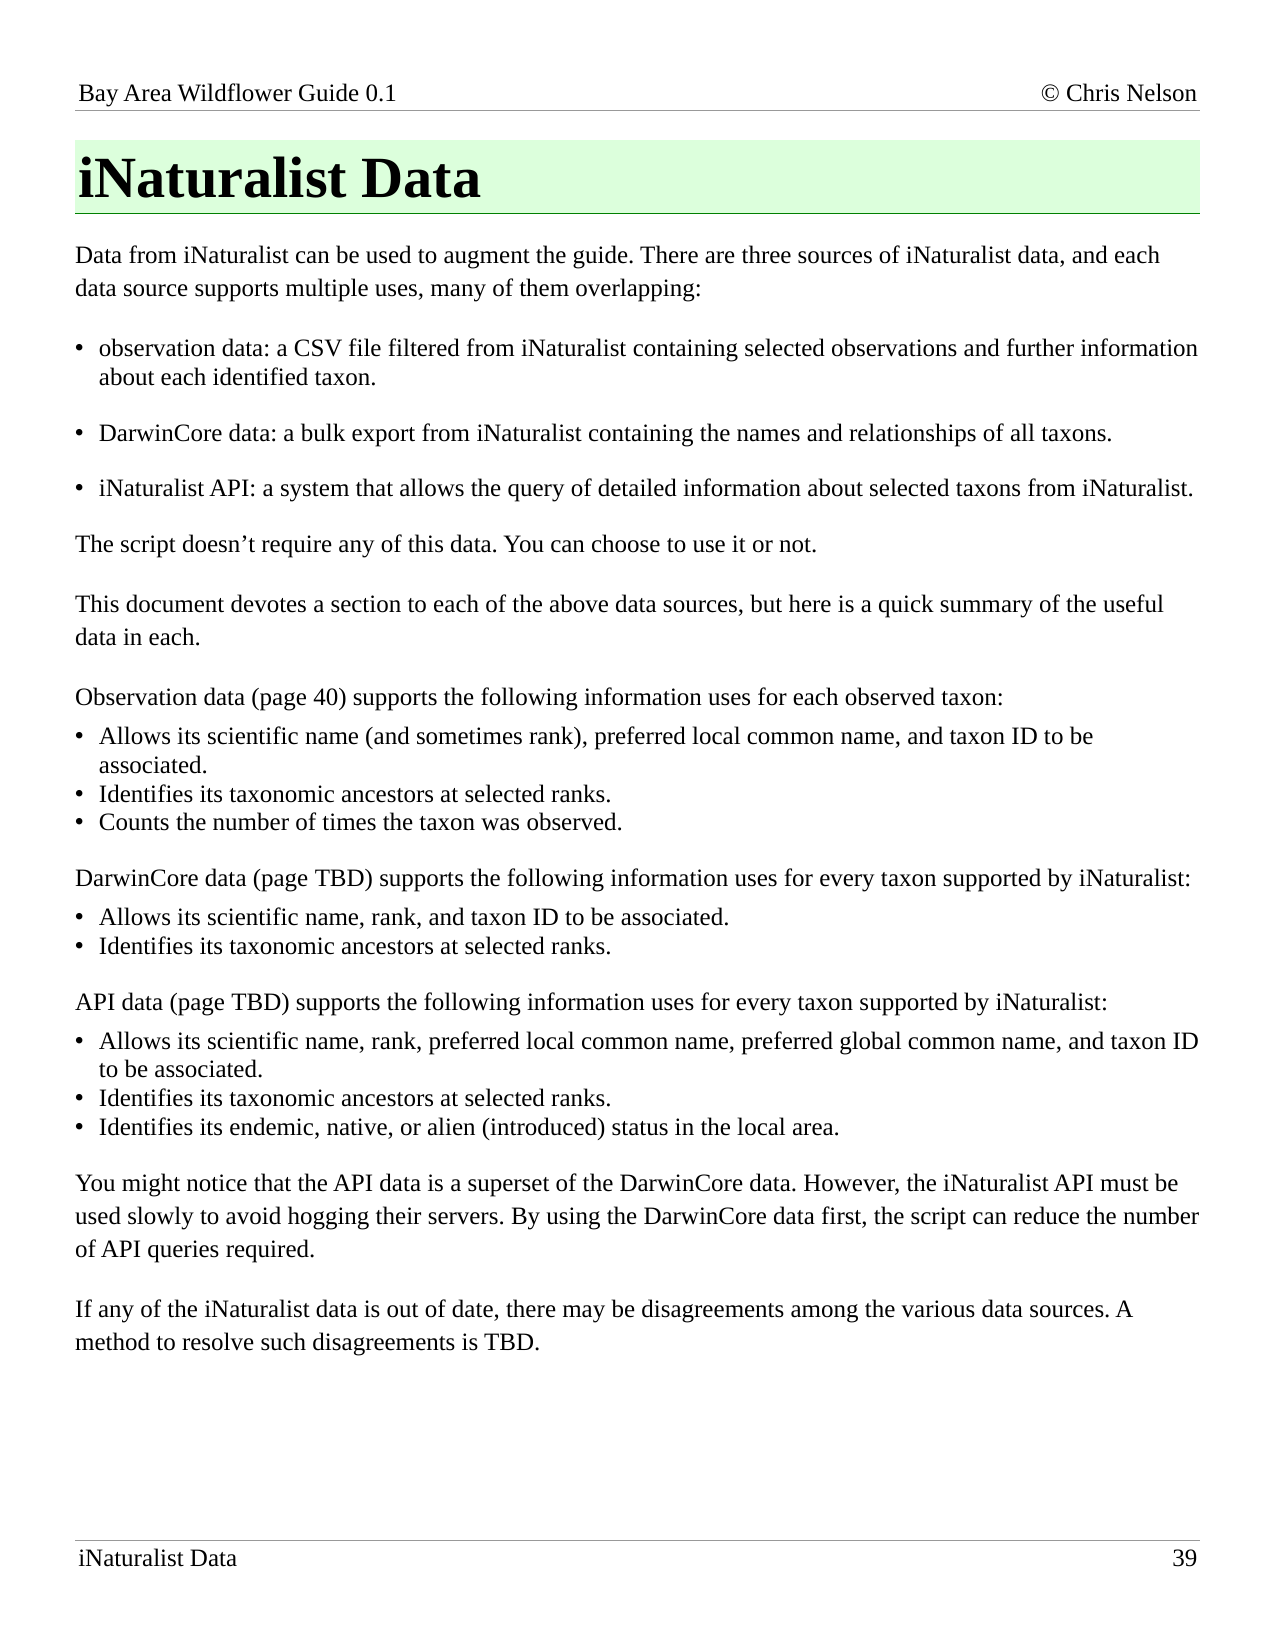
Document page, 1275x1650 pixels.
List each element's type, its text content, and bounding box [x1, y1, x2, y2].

list Counts the number of times the taxon was observed. [75, 807, 1200, 836]
text Data from iNaturalist can be used to augment the guide. There are three sources of iNaturalist data, and each data source supports multiple uses, many of them overlapping: [75, 240, 1200, 302]
text You might notice that the API data is a superset of the DarwinCore data. However, the iNaturalist API must be used slowly to avoid hogging their servers. By using the DarwinCore data first, the script can reduce the number of API queries required. [75, 1168, 1200, 1262]
list Identifies its taxonomic ancestors at selected ranks. [75, 931, 1200, 960]
text If any of the iNaturalist data is out of date, there may be disagreements among the various data sources. A method to resolve such disagreements is TBD. [75, 1294, 1200, 1356]
list Identifies its taxonomic ancestors at selected ranks. [75, 1083, 1200, 1112]
list Allows its scientific name, rank, preferred local common name, preferred global common name, and taxon ID to be associated. [75, 1026, 1200, 1083]
list Identifies its endemic, native, or alien (introduced) status in the local area. [75, 1112, 1200, 1141]
list Allows its scientific name, rank, and taxon ID to be associated. [75, 902, 1200, 931]
list Identifies its taxonomic ancestors at selected ranks. [75, 779, 1200, 807]
list DarwinCore data: a bulk export from iNaturalist containing the names and relationships of all taxons. [75, 418, 1200, 446]
text The script doesn’t require any of this data. You can choose to use it or not. [75, 529, 1200, 558]
list Allows its scientific name (and sometimes rank), preferred local common name, and taxon ID to be associated. [75, 721, 1200, 779]
text This document devotes a section to each of the above data sources, but here is a quick summary of the useful data in each. [75, 589, 1200, 651]
subtitle iNaturalist Data [75, 140, 1200, 213]
subtitle Observation data (page 40) supports the following information uses for each observed taxon: [75, 682, 1200, 711]
subtitle API data (page TBD) supports the following information uses for every taxon supported by iNaturalist: [75, 987, 1200, 1015]
subtitle DarwinCore data (page TBD) supports the following information uses for every taxon supported by iNaturalist: [75, 863, 1200, 892]
list iNaturalist API: a system that allows the query of detailed information about selected taxons from iNaturalist. [75, 473, 1200, 502]
list observation data: a CSV file filtered from iNaturalist containing selected observations and further information about each identified taxon. [75, 333, 1200, 391]
